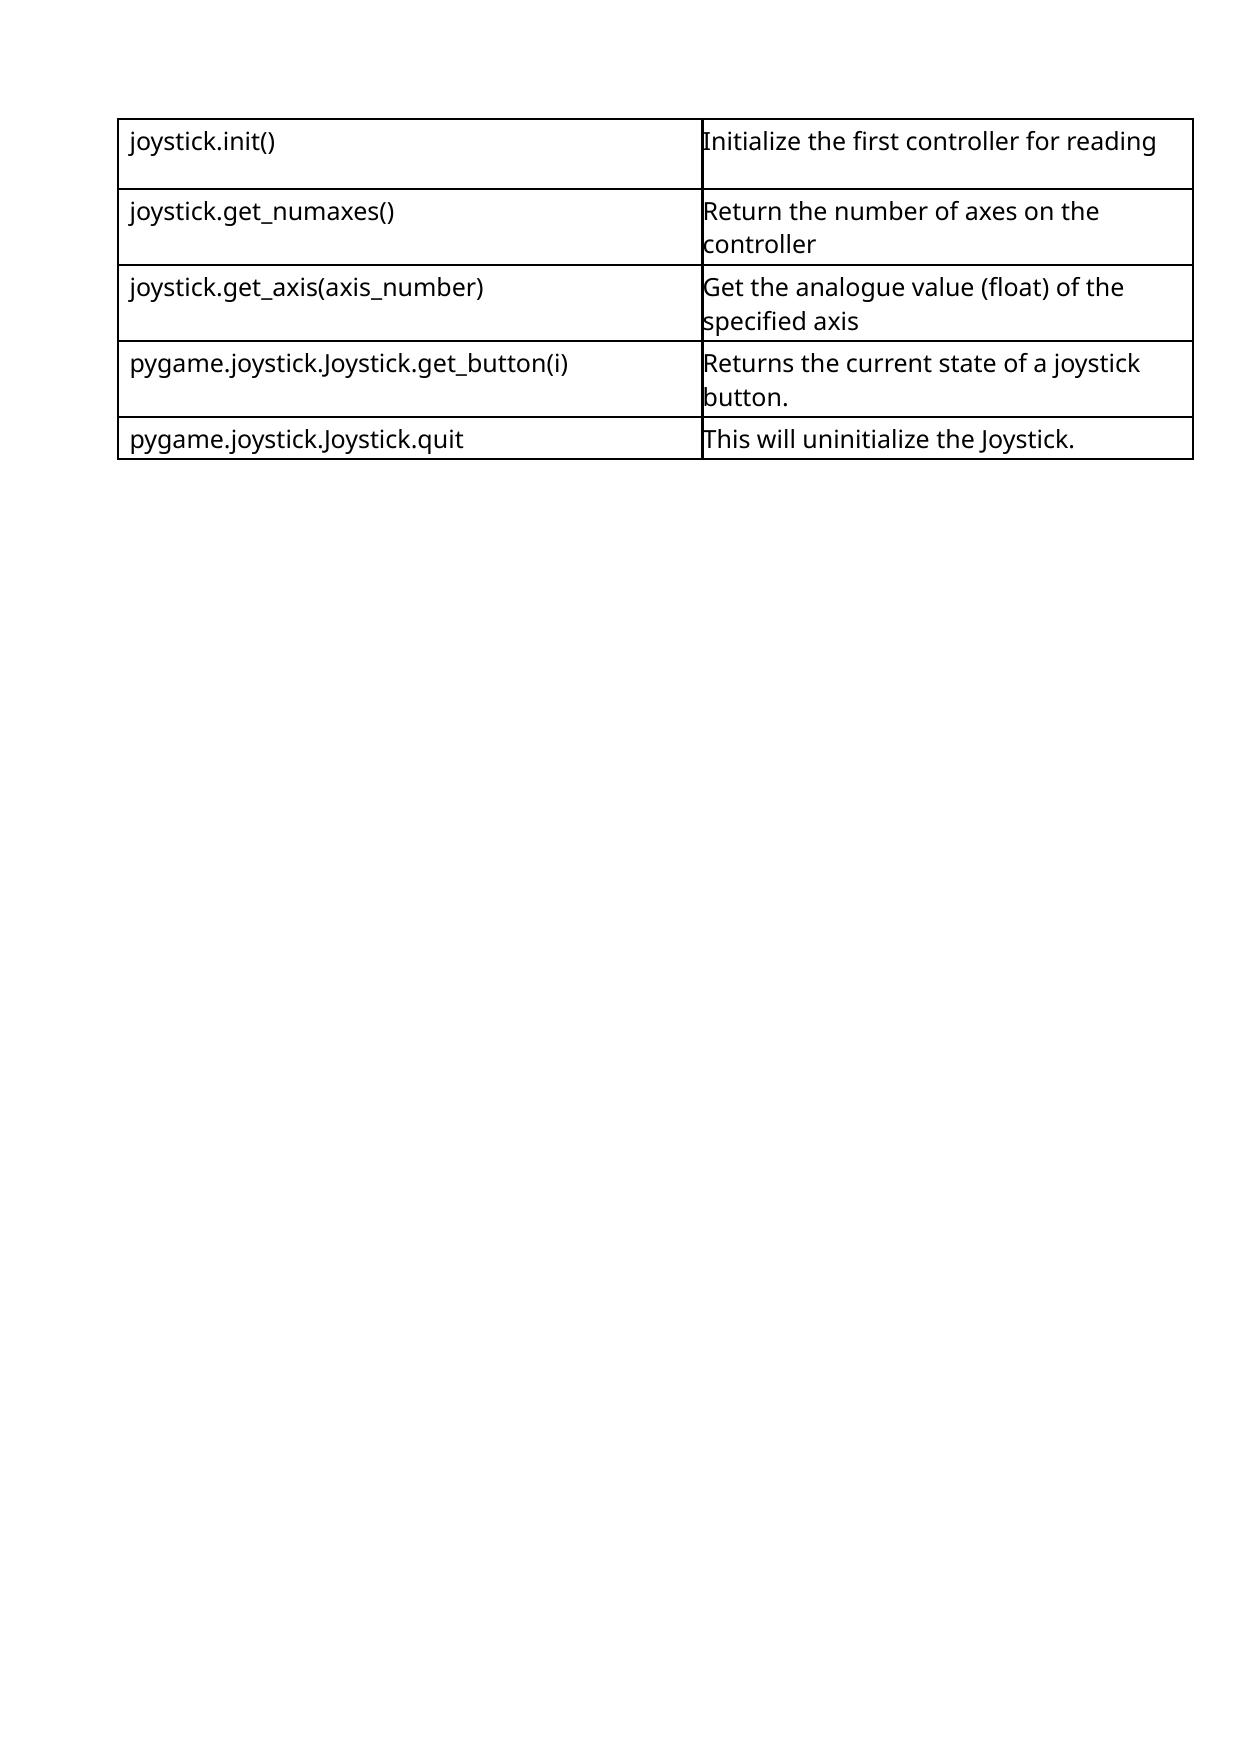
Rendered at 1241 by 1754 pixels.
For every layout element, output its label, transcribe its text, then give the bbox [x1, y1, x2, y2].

table_cell Returns the current state of a joystick button. [704, 342, 1192, 416]
table_cell This will uninitialize the Joystick. [704, 418, 1192, 458]
table_cell Return the number of axes on the controller [704, 190, 1192, 264]
table_cell joystick.get_numaxes() [119, 190, 701, 264]
table_cell Initialize the first controller for reading [704, 120, 1192, 188]
table_cell joystick.get_axis(axis_number) [119, 266, 701, 340]
table_cell pygame.joystick.Joystick.quit [119, 418, 701, 458]
table_cell joystick.init() [119, 120, 701, 188]
table_cell Get the analogue value (float) of the specified axis [704, 266, 1192, 340]
table_cell pygame.joystick.Joystick.get_button(i) [119, 342, 701, 416]
